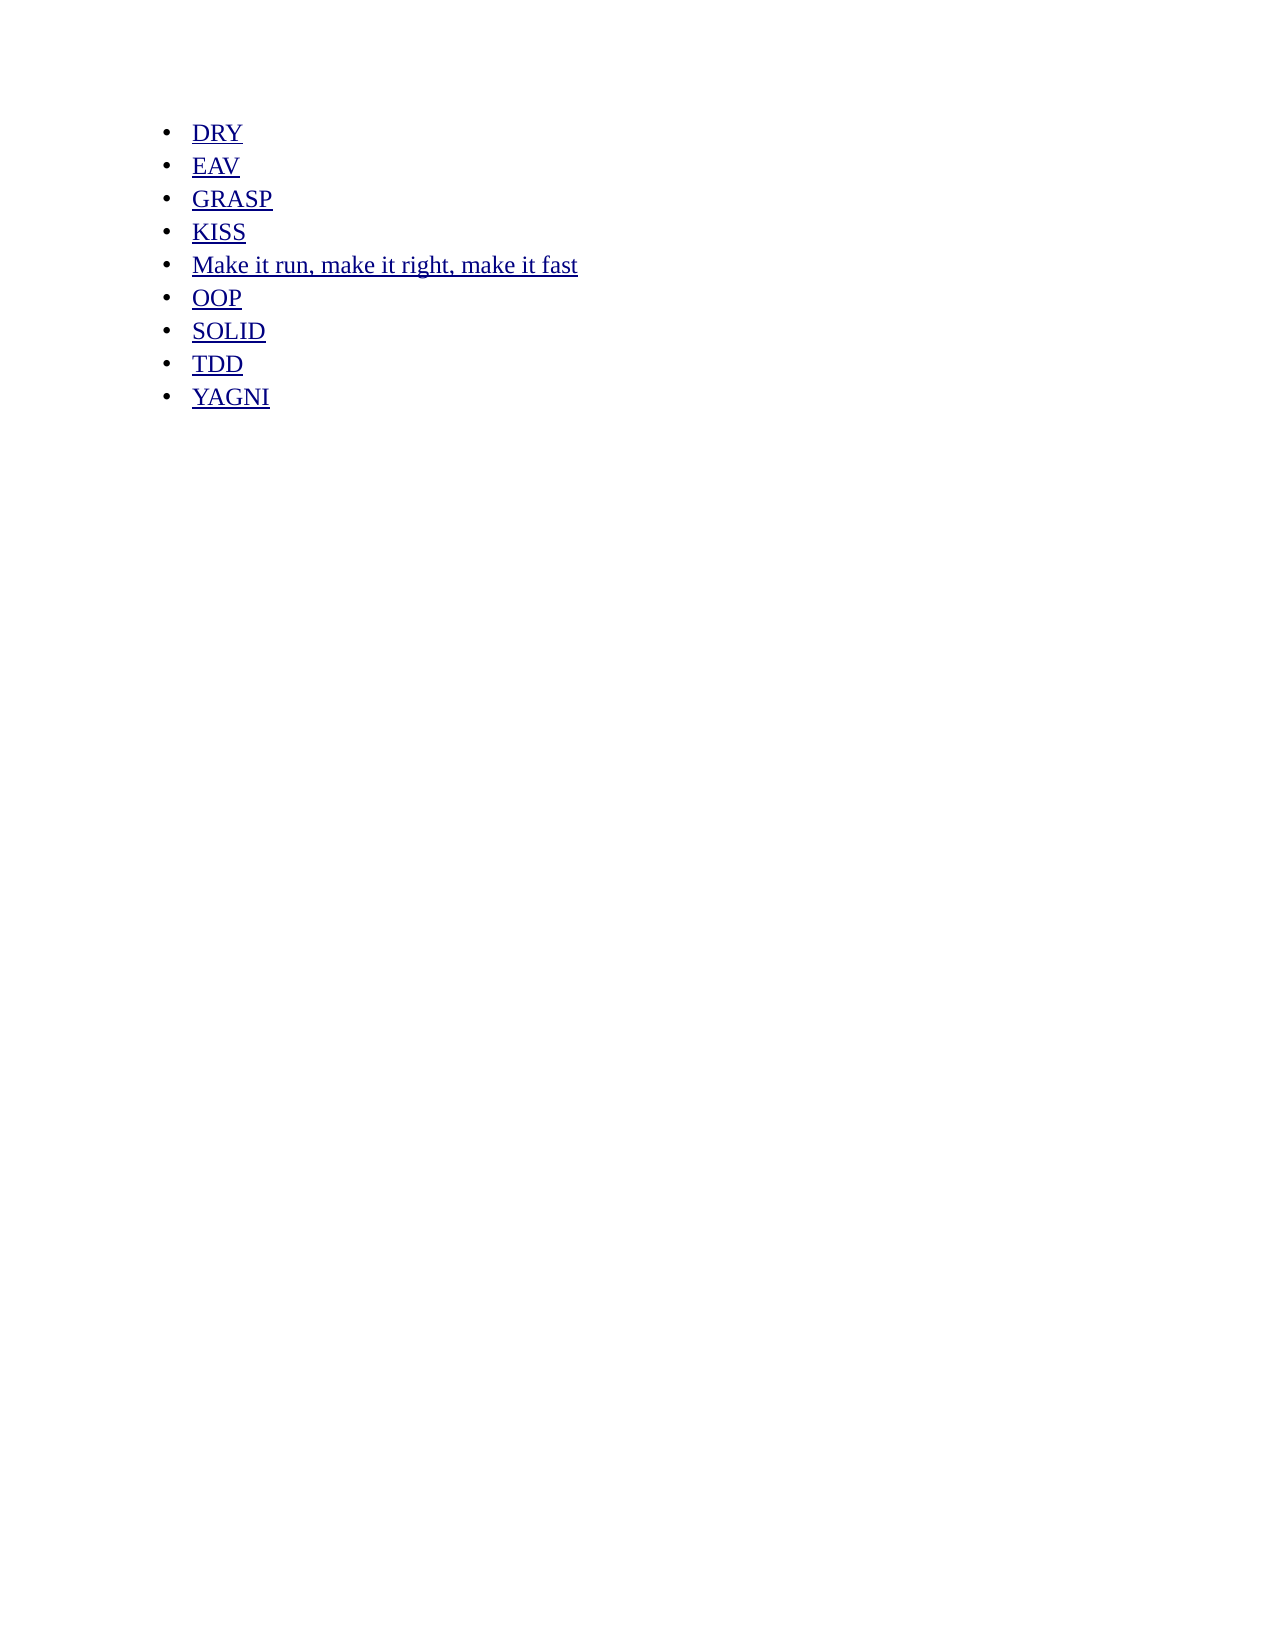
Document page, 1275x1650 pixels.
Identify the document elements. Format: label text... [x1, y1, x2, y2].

list Make it run, make it right, make it fast [162, 250, 1157, 279]
list SOLID [162, 316, 1157, 345]
list OOP [162, 283, 1157, 312]
list GRASP [162, 184, 1157, 213]
list TDD [162, 349, 1157, 378]
list YAGNI [162, 382, 1157, 411]
list EAV [162, 151, 1157, 180]
list DRY [162, 118, 1157, 147]
list KISS [162, 217, 1157, 246]
